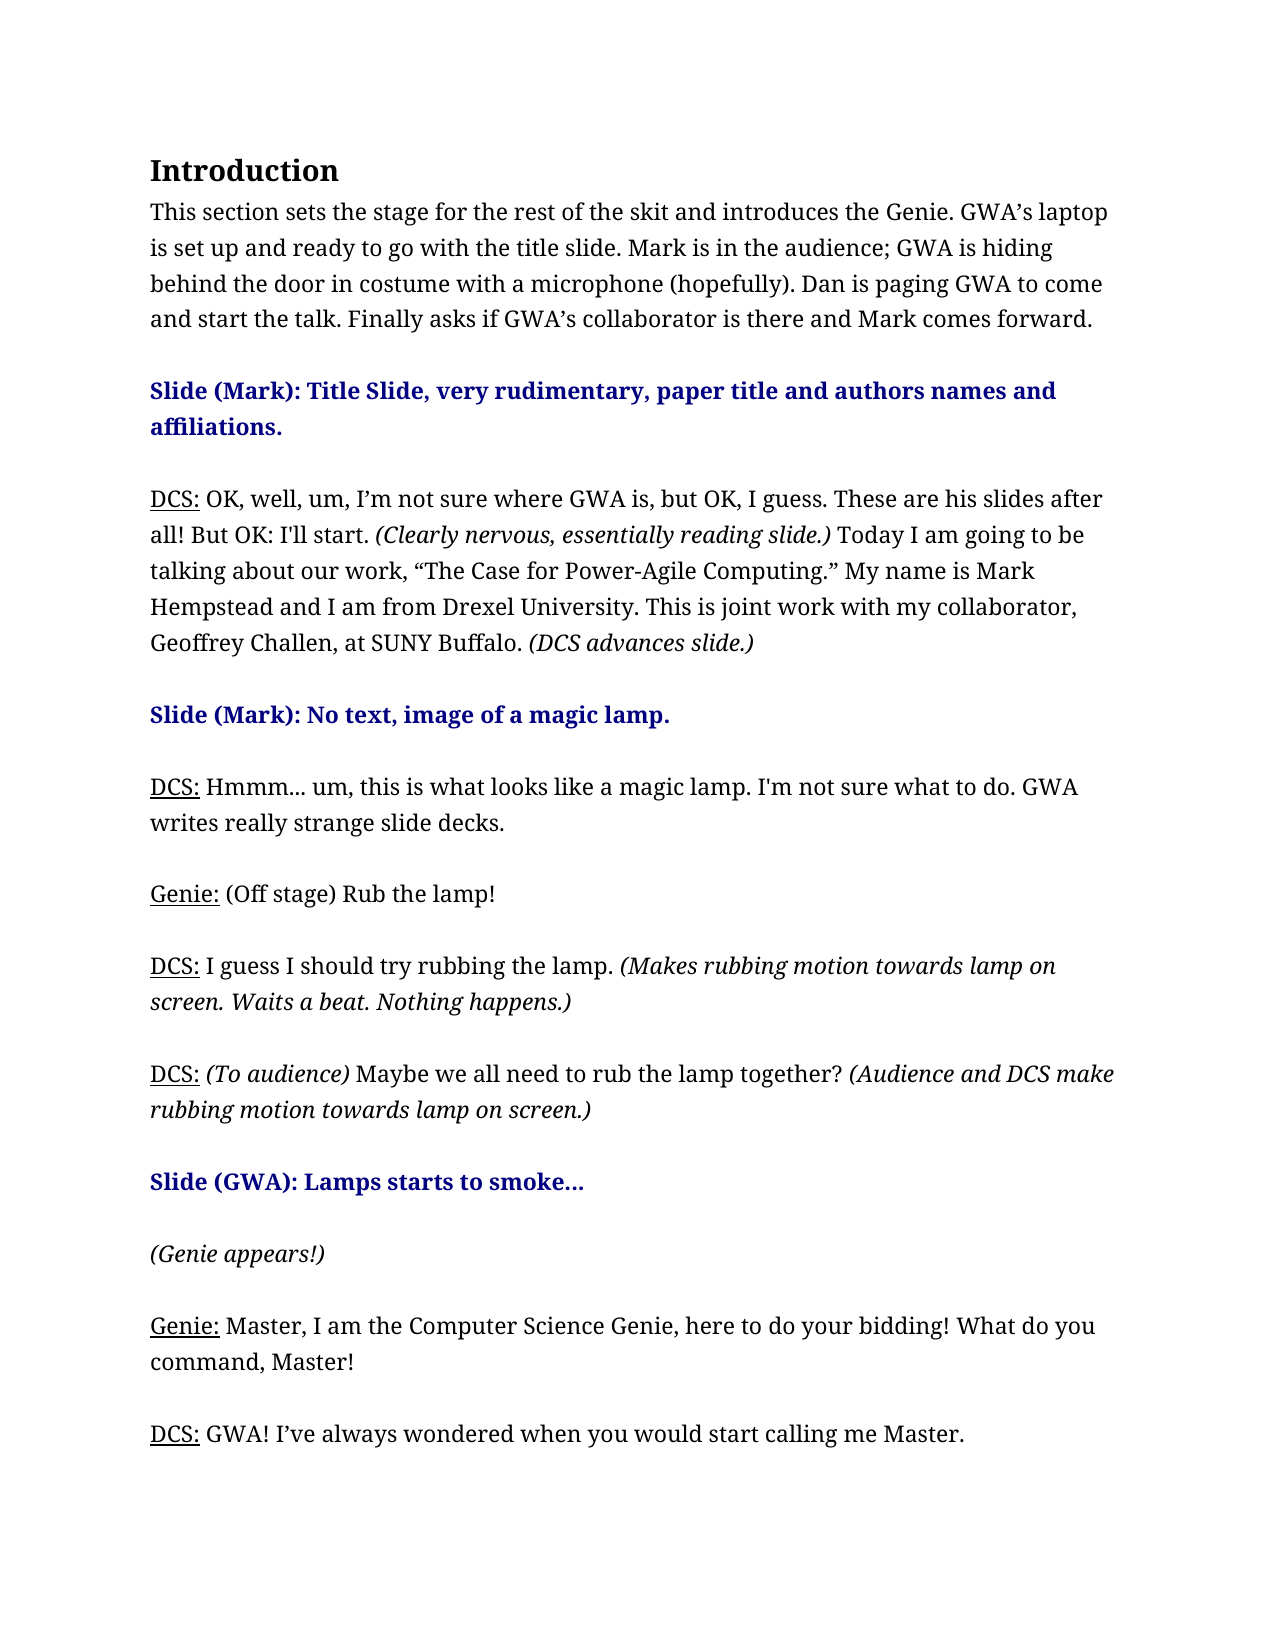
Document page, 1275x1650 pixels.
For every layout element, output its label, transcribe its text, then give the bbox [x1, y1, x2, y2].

text DCS: GWA! I’ve always wondered when you would start calling me Master. [150, 1417, 1125, 1449]
text DCS: I guess I should try rubbing the lamp. (Makes rubbing motion towards lamp on screen. Waits a beat. Nothing happens.) [150, 950, 1125, 1017]
text This section sets the stage for the rest of the skit and introduces the Genie. GWA’s laptop is set up and ready to go with the title slide. Mark is in the audience; GWA is hiding behind the door in costume with a microphone (hopefully). Dan is paging GWA to come and start the talk. Finally asks if GWA’s collaborator is there and Mark comes forward. [150, 196, 1125, 335]
text Genie: Master, I am the Computer Science Genie, here to do your bidding! What do you command, Master! [150, 1310, 1125, 1377]
text Slide (GWA): Lamps starts to smoke... [150, 1166, 1125, 1197]
text Introduction [150, 150, 1125, 190]
text Slide (Mark): No text, image of a magic lamp. [150, 699, 1125, 730]
text Genie: (Off stage) Rub the lamp! [150, 878, 1125, 910]
text DCS: (To audience) Maybe we all need to rub the lamp together? (Audience and DCS make rubbing motion towards lamp on screen.) [150, 1058, 1125, 1125]
text DCS: OK, well, um, I’m not sure where GWA is, but OK, I guess. These are his slides after all! But OK: I'll start. (Clearly nervous, essentially reading slide.) Today I am going to be talking about our work, “The Case for Power-Agile Computing.” My name is Mark Hempstead and I am from Drexel University. This is joint work with my collaborator, Geoffrey Challen, at SUNY Buffalo. (DCS advances slide.) [150, 483, 1125, 658]
text DCS: Hmmm... um, this is what looks like a magic lamp. I'm not sure what to do. GWA writes really strange slide decks. [150, 771, 1125, 838]
text (Genie appears!) [150, 1238, 1125, 1269]
text Slide (Mark): Title Slide, very rudimentary, paper title and authors names and affiliations. [150, 375, 1125, 442]
